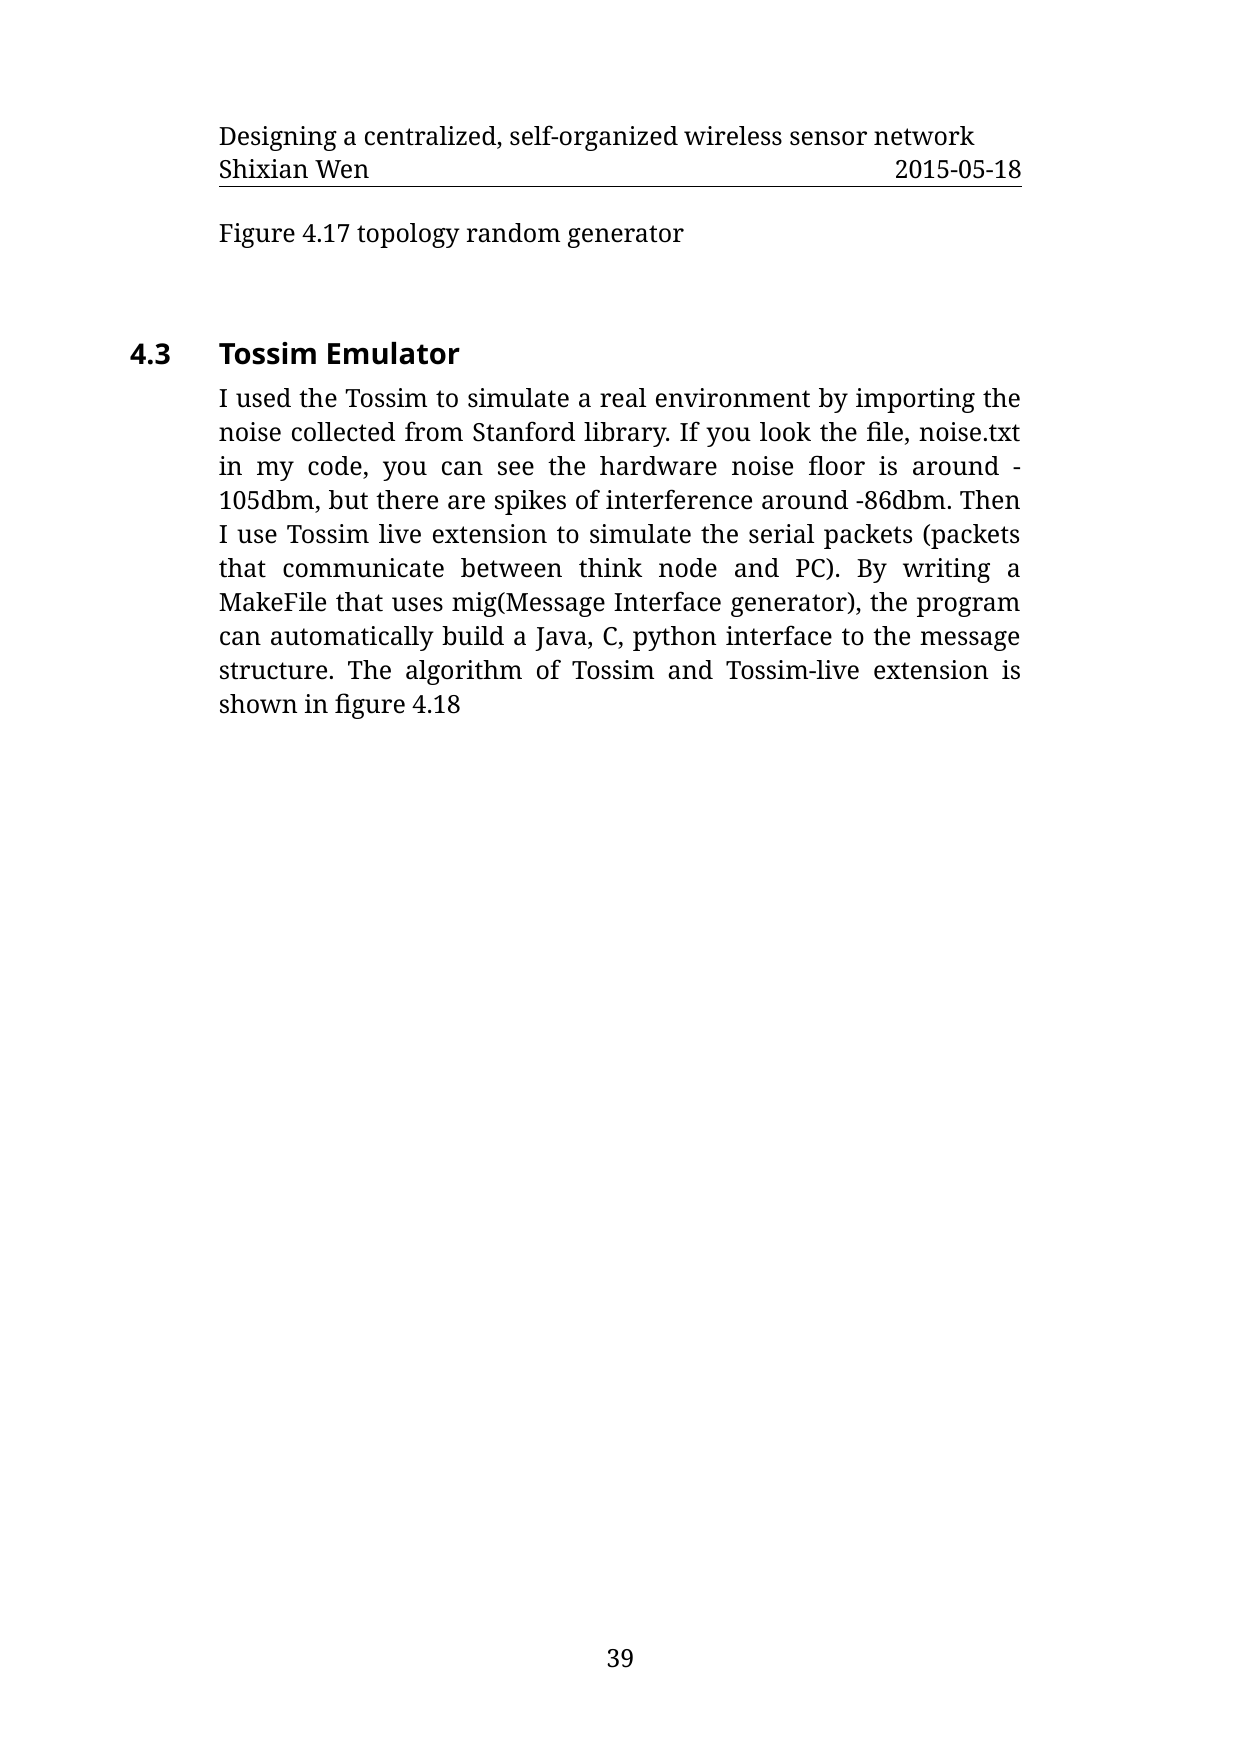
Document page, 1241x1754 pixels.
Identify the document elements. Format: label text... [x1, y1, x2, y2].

text Figure 4.17 topology random generator [218, 216, 1022, 250]
text I used the Tossim to simulate a real environment by importing the noise collected from Stanford library. If you look the file, noise.txt in my code, you can see the hardware noise floor is around -105dbm, but there are spikes of interference around -86dbm. Then I use Tossim live extension to simulate the serial packets (packets that communicate between think node and PC). By writing a MakeFile that uses mig(Message Interface generator), the program can automatically build a Java, C, python interface to the message structure. The algorithm of Tossim and Tossim-live extension is shown in figure 4.18 [218, 380, 1022, 721]
subtitle Tossim Emulator [130, 333, 1022, 373]
